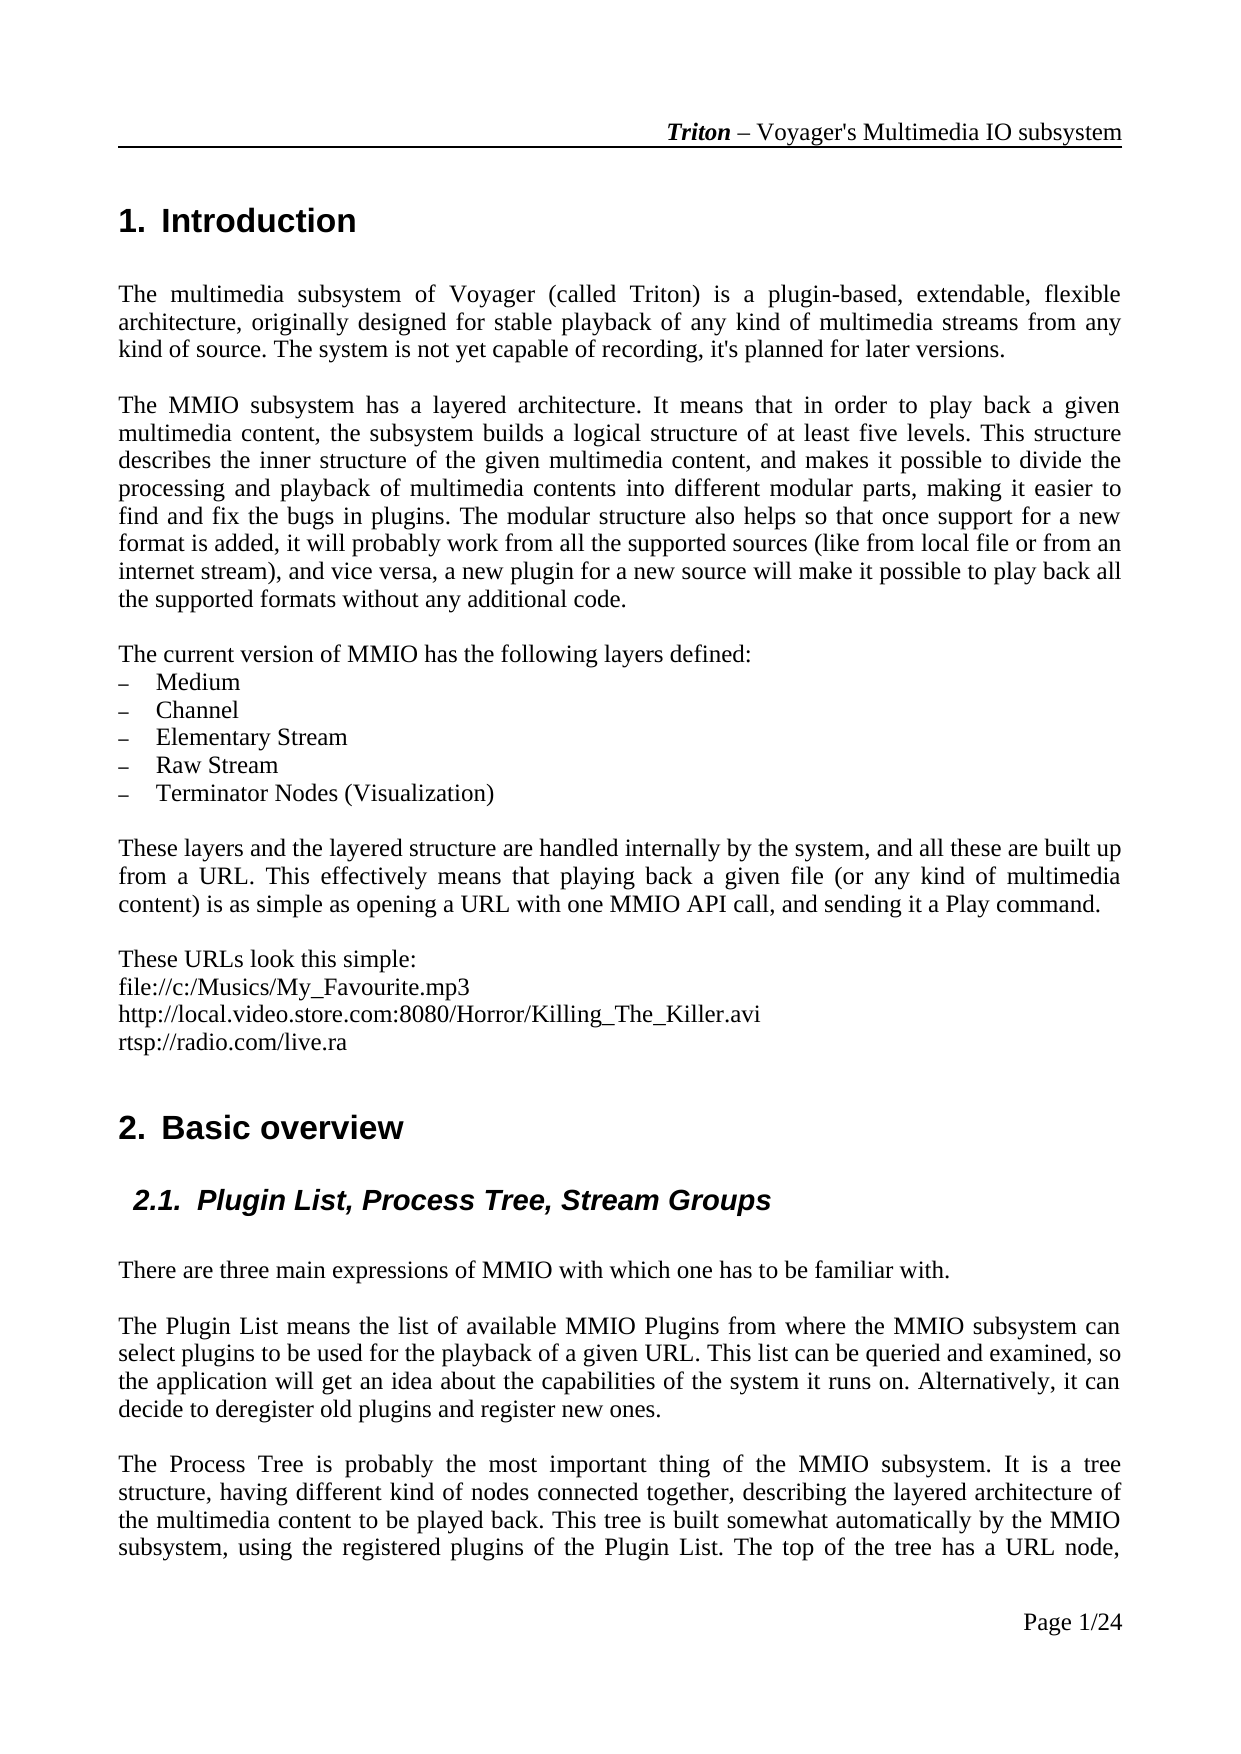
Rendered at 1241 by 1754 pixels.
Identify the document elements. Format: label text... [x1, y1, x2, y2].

list Elementary Stream [118, 723, 1122, 751]
list Medium [118, 668, 1122, 696]
text The current version of MMIO has the following layers defined: [118, 640, 1122, 668]
text The multimedia subsystem of Voyager (called Triton) is a plugin-based, extendable, flexible architecture, originally designed for stable playback of any kind of multimedia streams from any kind of source. The system is not yet capable of recording, it's planned for later versions. [118, 280, 1122, 363]
text http://local.video.store.com:8080/Horror/Killing_The_Killer.avi [118, 1001, 1122, 1028]
text The MMIO subsystem has a layered architecture. It means that in order to play back a given multimedia content, the subsystem builds a logical structure of at least five levels. This structure describes the inner structure of the given multimedia content, and makes it possible to divide the processing and playback of multimedia contents into different modular parts, making it easier to find and fix the bugs in plugins. The modular structure also helps so that once support for a new format is added, it will probably work from all the supported sources (like from local file or from an internet stream), and vice versa, a new plugin for a new source will make it possible to play back all the supported formats without any additional code. [118, 391, 1122, 613]
subtitle Plugin List, Process Tree, Stream Groups [133, 1184, 1122, 1216]
text These layers and the layered structure are handled internally by the system, and all these are built up from a URL. This effectively means that playing back a given file (or any kind of multimedia content) is as simple as opening a URL with one MMIO API call, and sending it a Play command. [118, 834, 1122, 917]
subtitle Basic overview [118, 1109, 1122, 1146]
text There are three main expressions of MMIO with which one has to be familiar with. [118, 1256, 1122, 1284]
subtitle Introduction [118, 202, 1122, 240]
list Channel [118, 696, 1122, 723]
text The Plugin List means the list of available MMIO Plugins from where the MMIO subsystem can select plugins to be used for the playback of a given URL. This list can be queried and examined, so the application will get an idea about the capabilities of the system it runs on. Alternatively, it can decide to deregister old plugins and register new ones. [118, 1312, 1122, 1423]
list Raw Stream [118, 751, 1122, 779]
text These URLs look this simple: [118, 945, 1122, 973]
text rtsp://radio.com/live.ra [118, 1028, 1122, 1056]
text file://c:/Musics/My_Favourite.mp3 [118, 973, 1122, 1001]
list Terminator Nodes (Visualization) [118, 779, 1122, 807]
text The Process Tree is probably the most important thing of the MMIO subsystem. It is a tree structure, having different kind of nodes connected together, describing the layered architecture of the multimedia content to be played back. This tree is built somewhat automatically by the MMIO subsystem, using the registered plugins of the Plugin List. The top of the tree has a URL node, [118, 1450, 1122, 1561]
